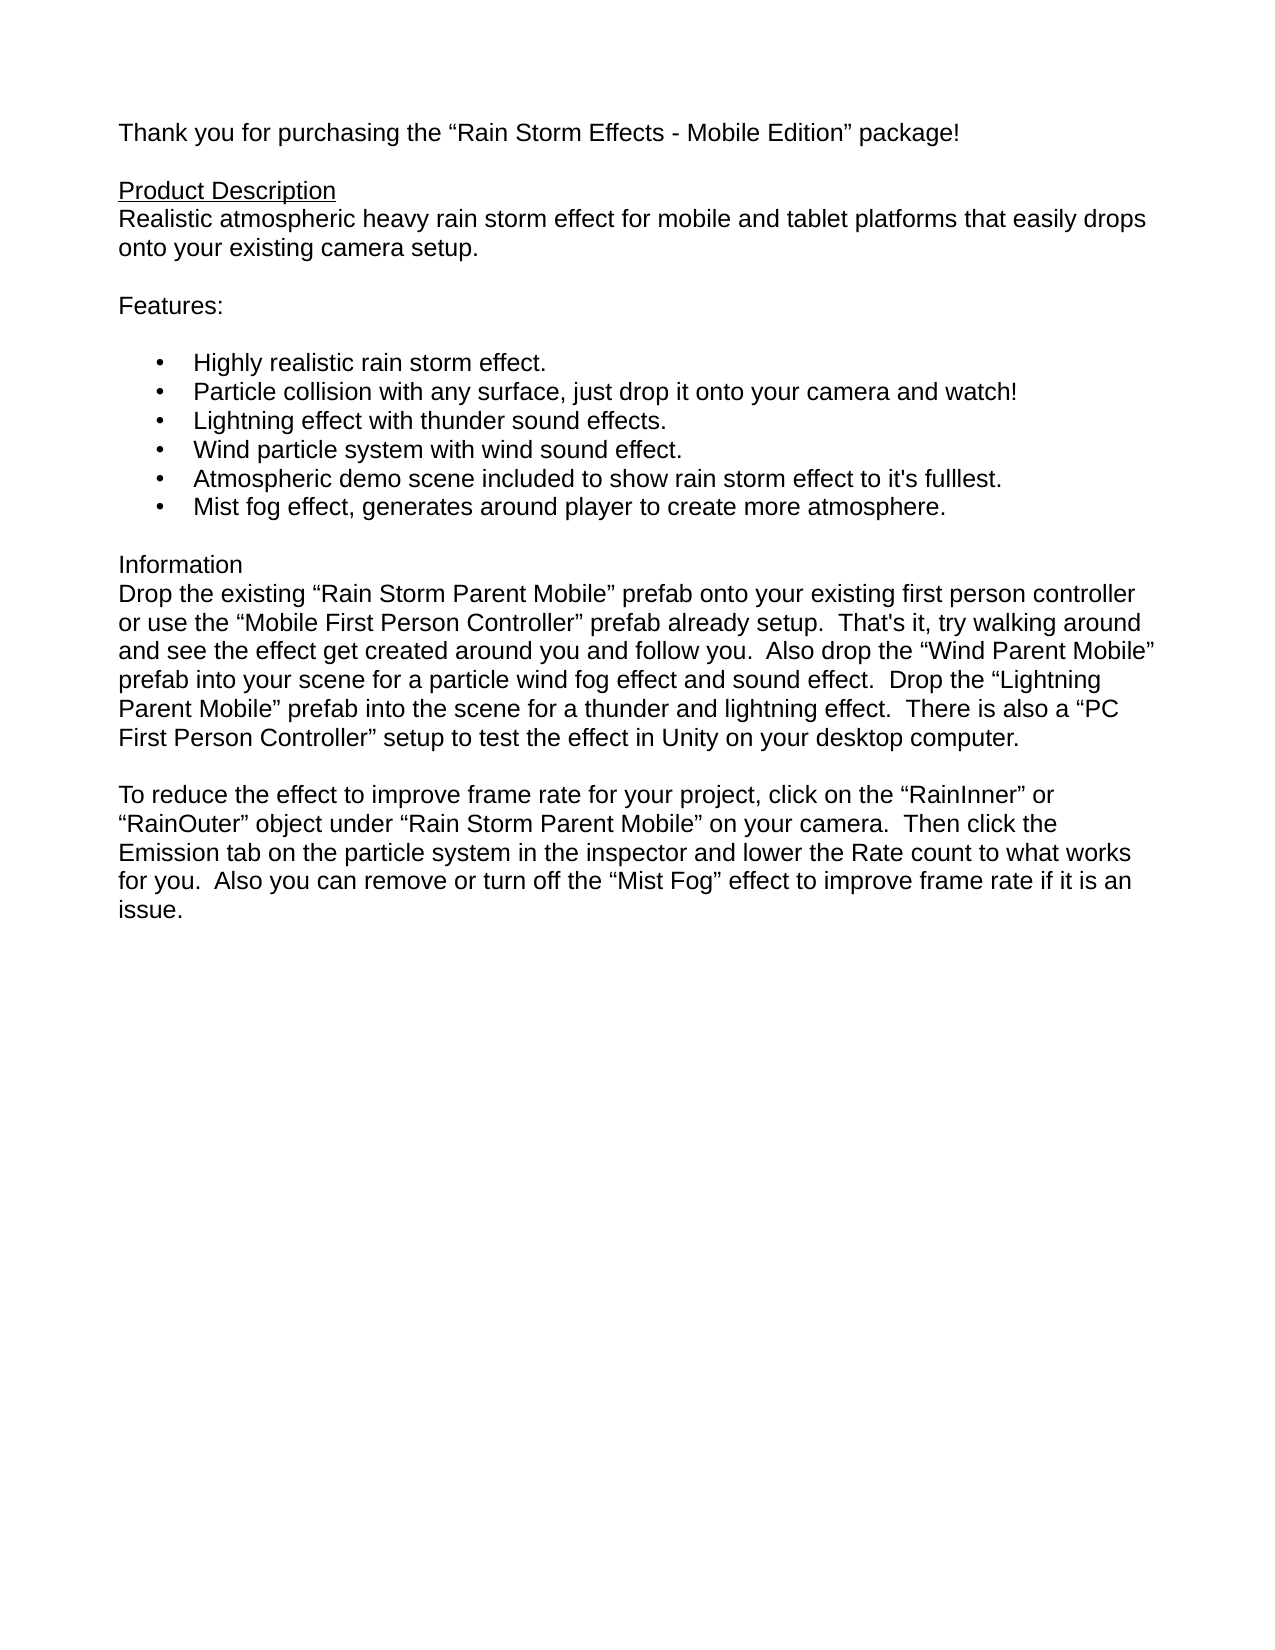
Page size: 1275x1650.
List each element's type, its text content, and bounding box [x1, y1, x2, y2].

list Mist fog effect, generates around player to create more atmosphere. [156, 492, 1157, 521]
list Atmospheric demo scene included to show rain storm effect to it's fulllest. [156, 463, 1157, 492]
text Product Description Realistic atmospheric heavy rain storm effect for mobile and tablet platforms that easily drops onto your existing camera setup. Features: [118, 176, 1157, 348]
text Thank you for purchasing the “Rain Storm Effects - Mobile Edition” package! [118, 118, 1157, 176]
list Wind particle system with wind sound effect. [156, 435, 1157, 463]
list Particle collision with any surface, just drop it onto your camera and watch! [156, 377, 1157, 406]
list Lightning effect with thunder sound effects. [156, 406, 1157, 435]
list Highly realistic rain storm effect. [156, 348, 1157, 377]
text Information Drop the existing “Rain Storm Parent Mobile” prefab onto your existing first person controller or use the “Mobile First Person Controller” prefab already setup. That's it, try walking around and see the effect get created around you and follow you. Also drop the “Wind Parent Mobile” prefab into your scene for a particle wind fog effect and sound effect. Drop the “Lightning Parent Mobile” prefab into the scene for a thunder and lightning effect. There is also a “PC First Person Controller” setup to test the effect in Unity on your desktop computer. To reduce the effect to improve frame rate for your project, click on the “RainInner” or “RainOuter” object under “Rain Storm Parent Mobile” on your camera. Then click the Emission tab on the particle system in the inspector and lower the Rate count to what works for you. Also you can remove or turn off the “Mist Fog” effect to improve frame rate if it is an issue. [118, 550, 1157, 924]
